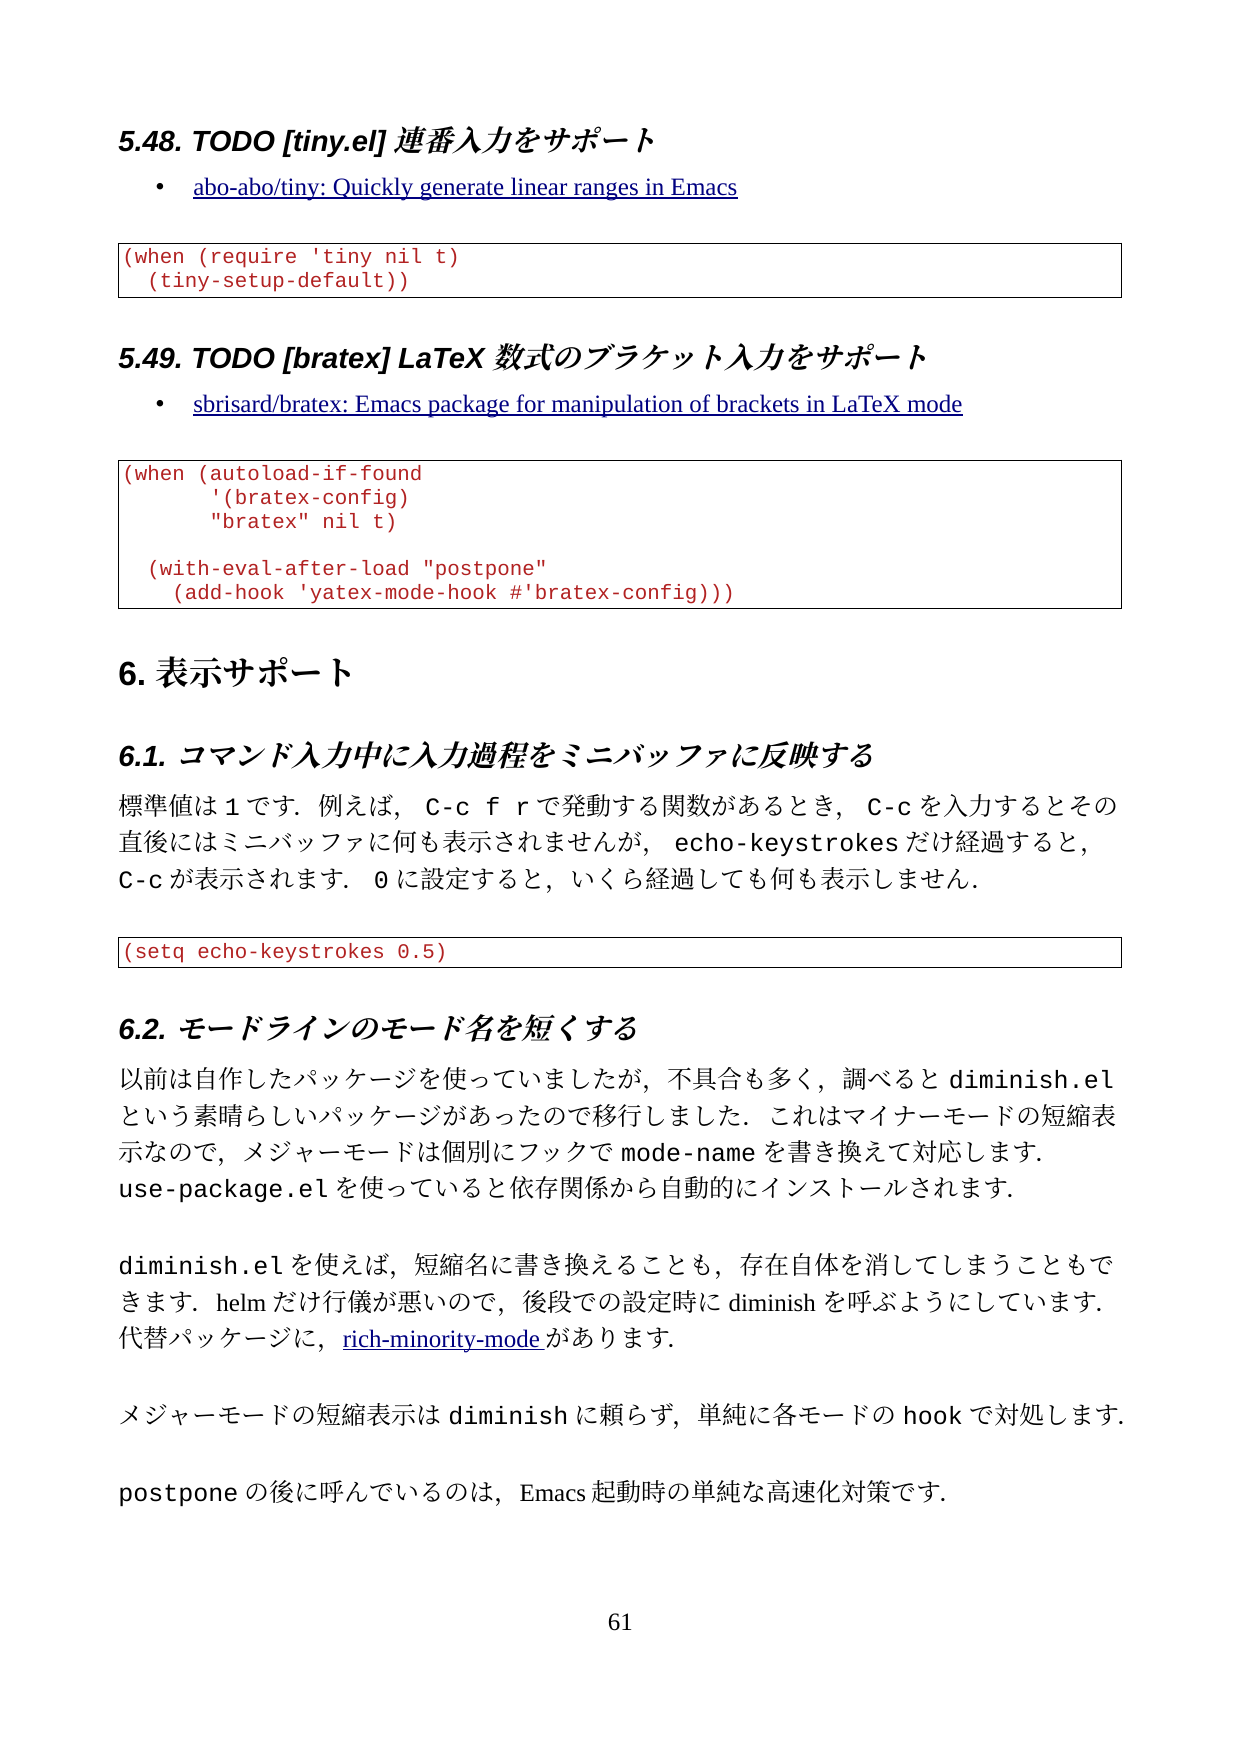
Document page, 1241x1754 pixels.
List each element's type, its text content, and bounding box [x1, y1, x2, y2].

text 標準値は 1 です．例えば， C-c f r で発動する関数があるとき， C-c を入力するとその直後にはミニバッファに何も表示されませんが， echo-keystrokes だけ経過すると， C-c が表示されます． 0 に設定すると，いくら経過しても何も表示しません． [118, 787, 1122, 924]
text "bratex" nil t) [119, 507, 1121, 530]
text '(bratex-config) [119, 483, 1121, 507]
text (when (require 'tiny nil t) [119, 244, 1121, 266]
subtitle 表示サポート [118, 647, 1122, 695]
text (when (autoload-if-found [119, 461, 1121, 483]
text メジャーモードの短縮表示は diminish に頼らず，単純に各モードの hook で対処します． [118, 1395, 1122, 1460]
list sbrisard/bratex: Emacs package for manipulation of brackets in LaTeX mode [156, 389, 1122, 447]
list abo-abo/tiny: Quickly generate linear ranges in Emacs [156, 172, 1122, 230]
text (with-eval-after-load "postpone" [119, 554, 1121, 578]
text (setq echo-keystrokes 0.5) [119, 938, 1121, 967]
subtitle TODO [tiny.el] 連番入力をサポート [118, 118, 1122, 160]
text diminish.el を使えば，短縮名に書き換えることも，存在自体を消してしまうこともできます．helm だけ行儀が悪いので，後段での設定時に diminish を呼ぶようにしています．代替パッケージに，rich-minority-modeがあります． [118, 1246, 1122, 1383]
subtitle コマンド入力中に入力過程をミニバッファに反映する [118, 732, 1122, 774]
subtitle TODO [bratex] LaTeX 数式のブラケット入力をサポート [118, 335, 1122, 377]
text postpone の後に呼んでいるのは，Emacs起動時の単純な高速化対策です． [118, 1473, 1122, 1538]
text (tiny-setup-default)) [119, 266, 1121, 297]
text (add-hook 'yatex-mode-hook #'bratex-config))) [119, 578, 1121, 608]
subtitle モードラインのモード名を短くする [118, 1006, 1122, 1048]
text 以前は自作したパッケージを使っていましたが，不具合も多く，調べると diminish.el という素晴らしいパッケージがあったので移行しました．これはマイナーモードの短縮表示なので，メジャーモードは個別にフックで mode-name を書き換えて対応します． use-package.el を使っていると依存関係から自動的にインストールされます． [118, 1060, 1122, 1233]
